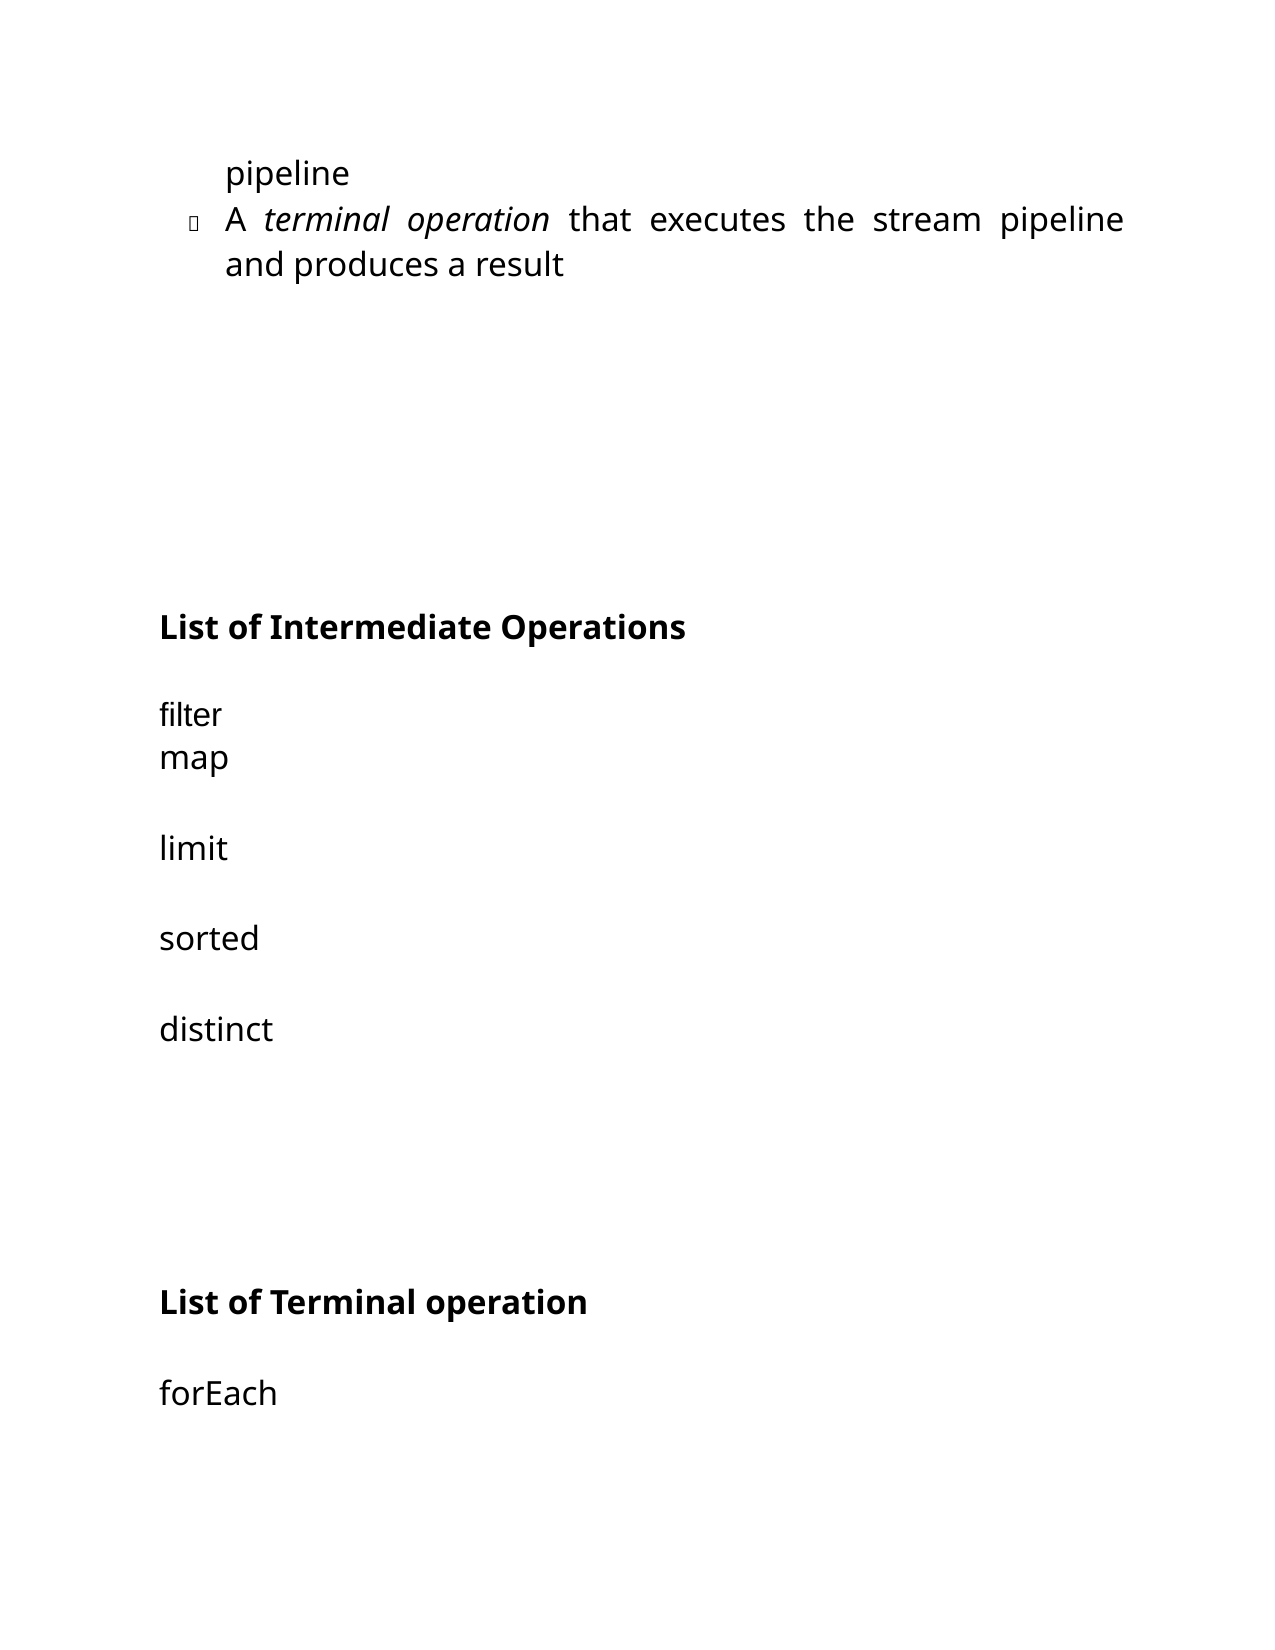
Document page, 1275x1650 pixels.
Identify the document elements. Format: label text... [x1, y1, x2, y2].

text filter [150, 695, 1125, 733]
list List of Terminal operation [159, 1278, 1125, 1324]
list limit [159, 824, 1125, 870]
list distinct [159, 1006, 1125, 1051]
list List of Intermediate Operations [159, 604, 1125, 649]
list forEach [159, 1369, 1125, 1415]
list sorted [159, 915, 1125, 961]
list map [159, 733, 1125, 779]
list pipeline [187, 150, 1125, 195]
list A terminal operation that executes the stream pipeline and produces a result [187, 195, 1125, 286]
